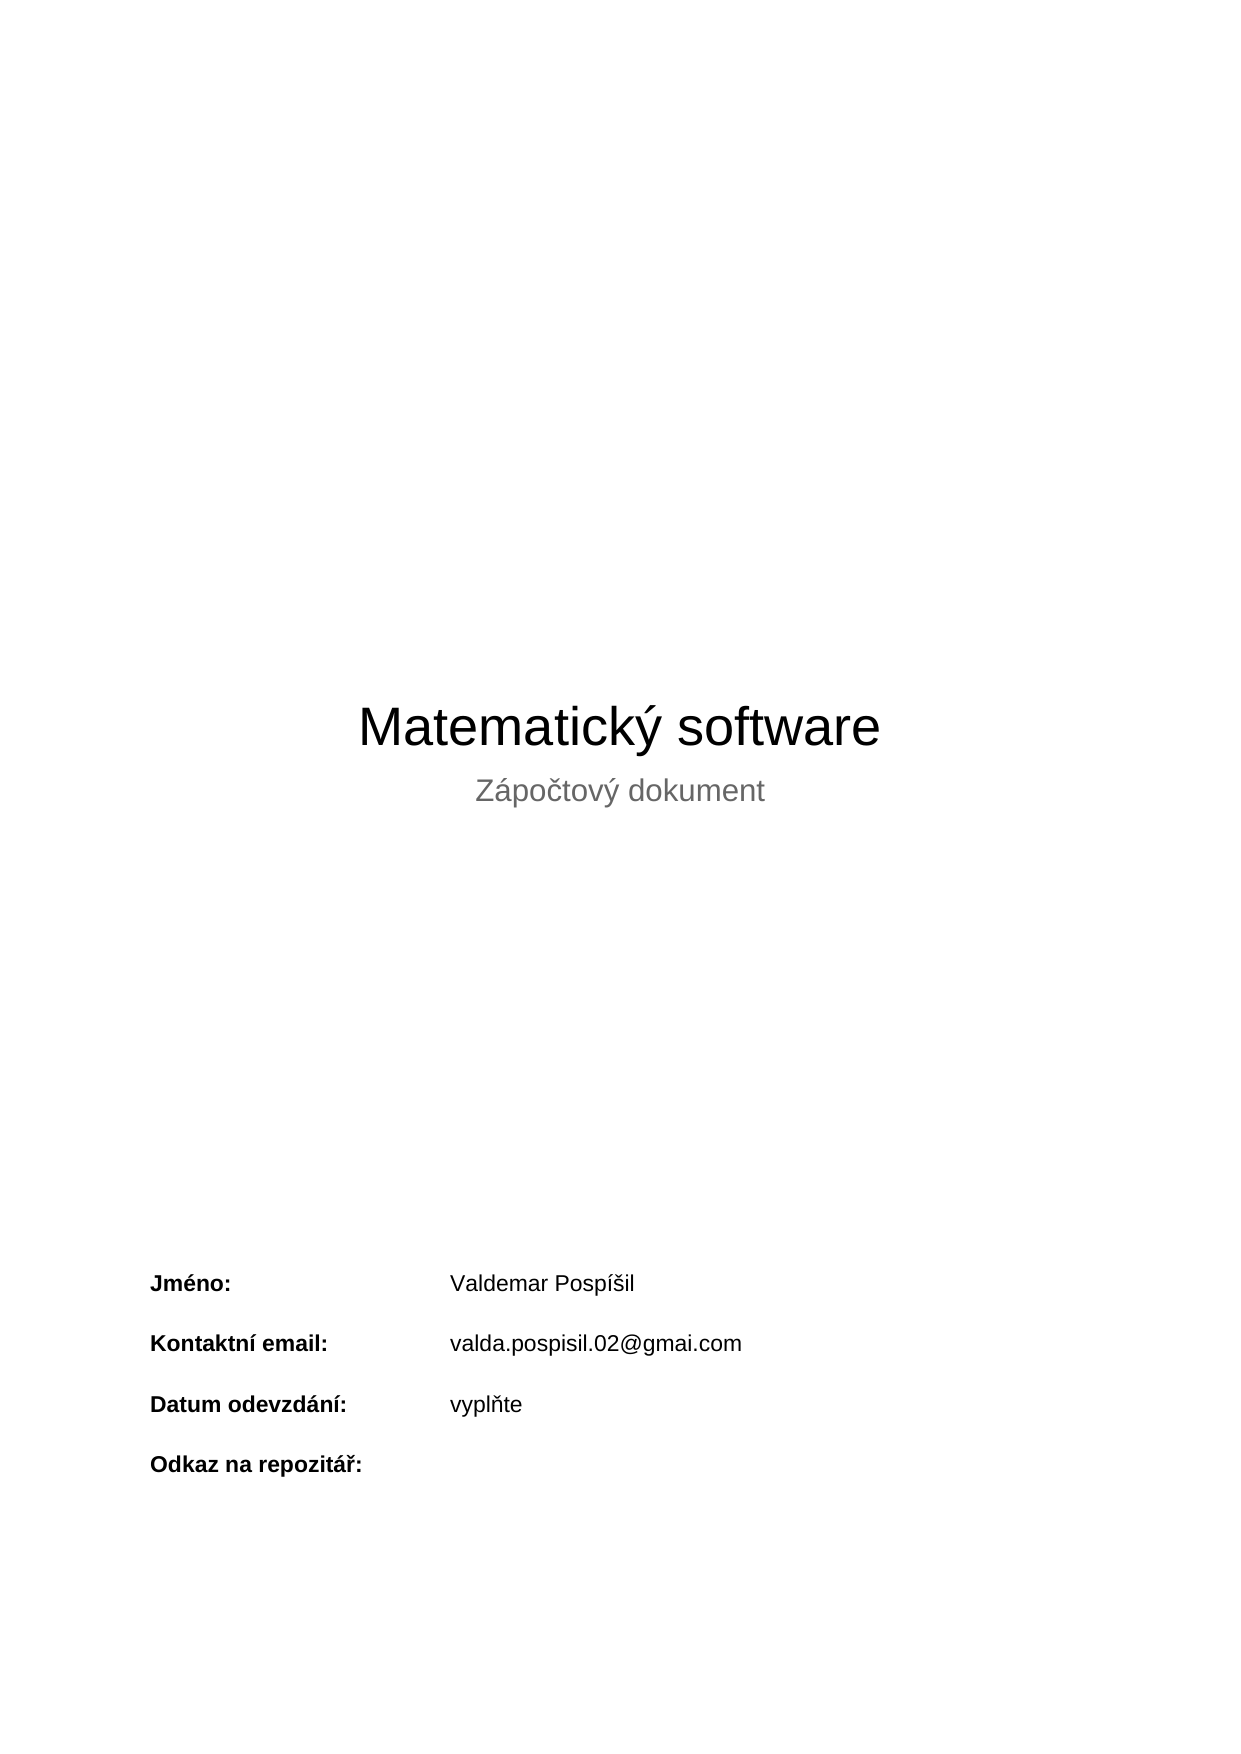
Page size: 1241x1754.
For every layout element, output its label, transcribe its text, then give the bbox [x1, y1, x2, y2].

text Jméno: Valdemar Pospíšil [150, 1270, 1090, 1327]
title Matematický software [150, 695, 1090, 757]
subtitle Zápočtový dokument [150, 772, 1090, 808]
text Kontaktní email: valda.pospisil.02@gmai.com​ [150, 1330, 1090, 1357]
text Odkaz na repozitář: [150, 1421, 1090, 1478]
text Datum odevzdání: vyplňte [150, 1391, 1090, 1417]
